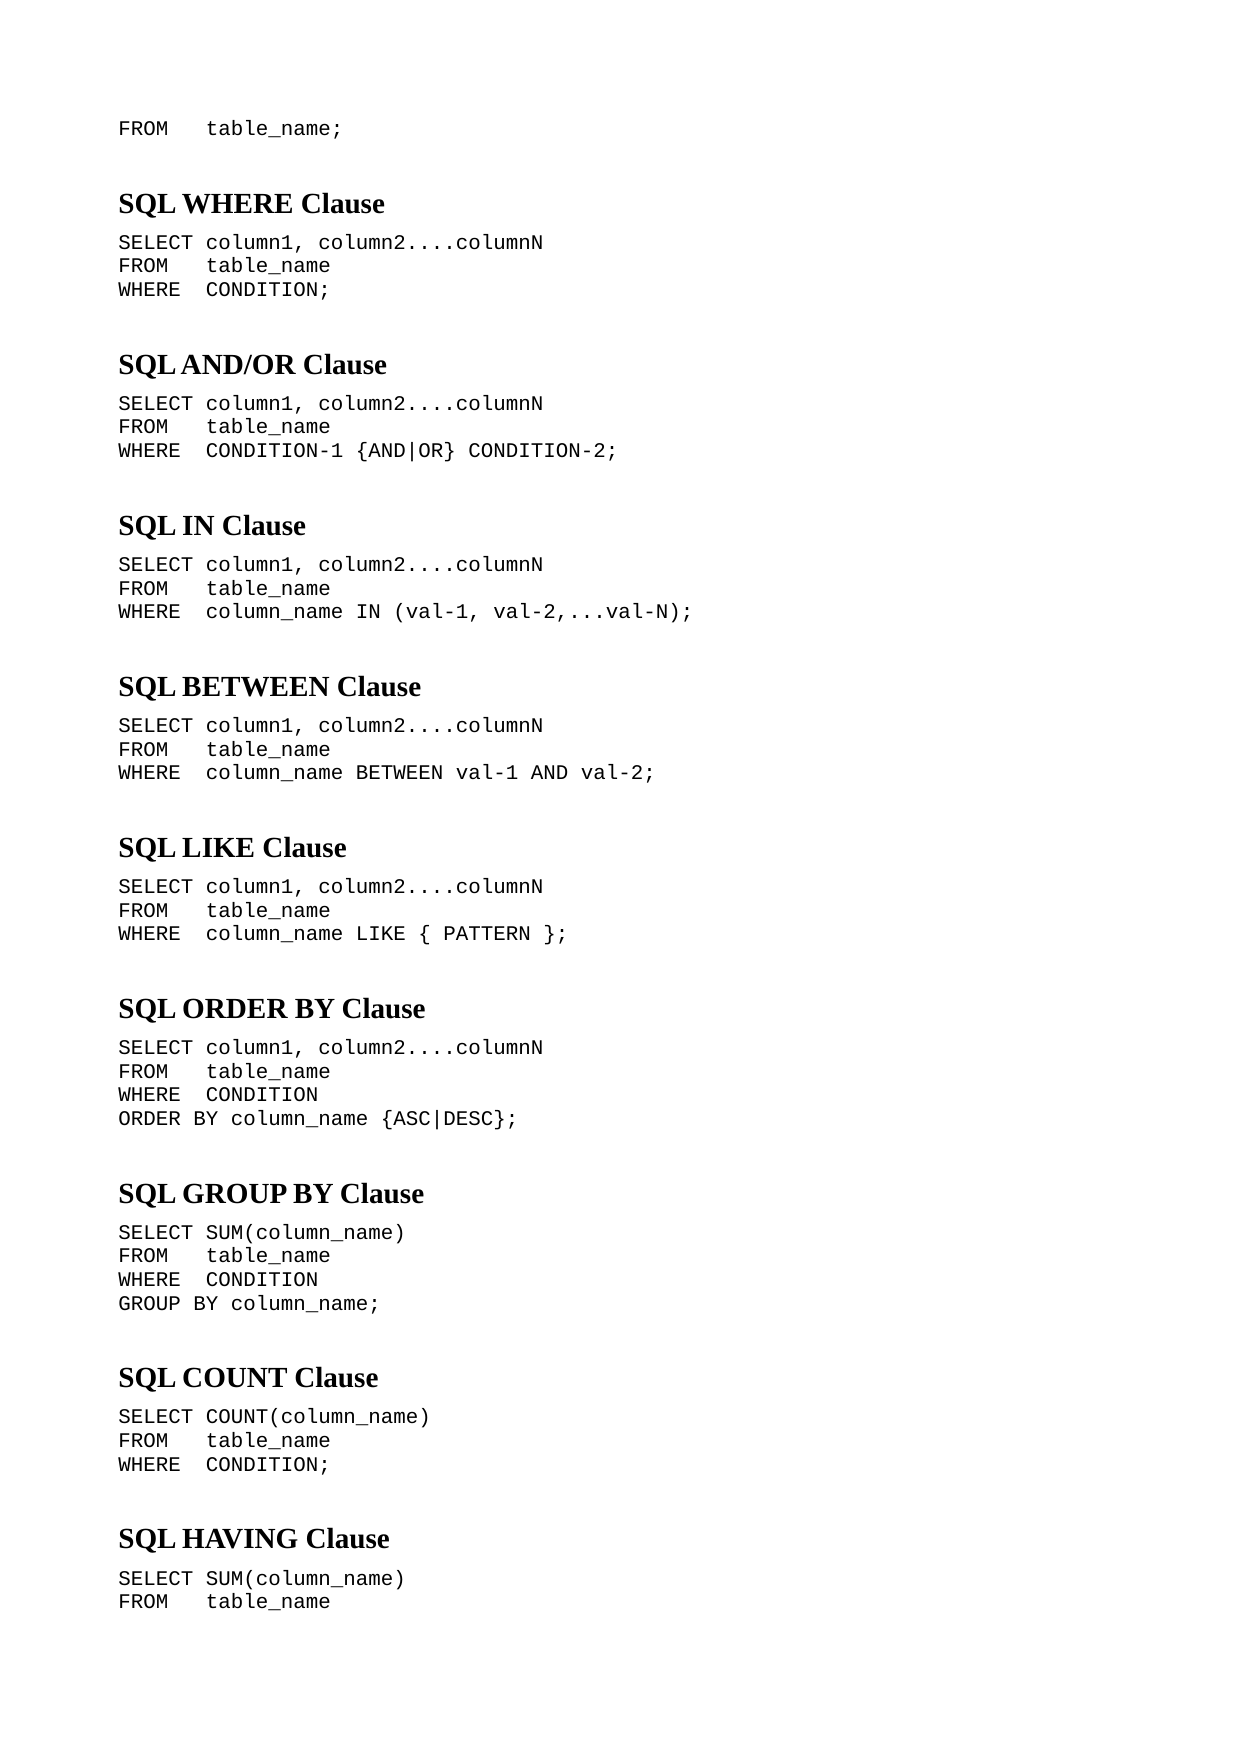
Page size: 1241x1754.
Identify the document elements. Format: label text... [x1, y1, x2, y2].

subtitle SQL HAVING Clause [118, 1521, 1122, 1555]
text WHERE CONDITION; [118, 279, 1122, 303]
text WHERE column_name IN (val-1, val-2,...val-N); [118, 601, 1122, 625]
text WHERE CONDITION; [118, 1454, 1122, 1477]
subtitle SQL LIKE Clause [118, 830, 1122, 863]
text GROUP BY column_name; [118, 1293, 1122, 1316]
subtitle SQL AND/OR Clause [118, 347, 1122, 380]
text FROM table_name [118, 1245, 1122, 1269]
subtitle SQL GROUP BY Clause [118, 1176, 1122, 1209]
text SELECT SUM(column_name) [118, 1567, 1122, 1591]
subtitle SQL WHERE Clause [118, 186, 1122, 219]
text FROM table_name; [118, 118, 1122, 142]
subtitle SQL ORDER BY Clause [118, 991, 1122, 1024]
text SELECT column1, column2....columnN [118, 715, 1122, 739]
text WHERE CONDITION [118, 1269, 1122, 1293]
text FROM table_name [118, 417, 1122, 440]
text FROM table_name [118, 256, 1122, 279]
text FROM table_name [118, 1061, 1122, 1084]
text ORDER BY column_name {ASC|DESC}; [118, 1108, 1122, 1132]
subtitle SQL BETWEEN Clause [118, 669, 1122, 702]
text FROM table_name [118, 578, 1122, 601]
subtitle SQL IN Clause [118, 508, 1122, 541]
text SELECT column1, column2....columnN [118, 554, 1122, 578]
text FROM table_name [118, 739, 1122, 762]
text WHERE column_name LIKE { PATTERN }; [118, 923, 1122, 947]
text FROM table_name [118, 1591, 1122, 1615]
text SELECT COUNT(column_name) [118, 1406, 1122, 1430]
text SELECT column1, column2....columnN [118, 876, 1122, 900]
subtitle SQL COUNT Clause [118, 1360, 1122, 1394]
text FROM table_name [118, 900, 1122, 923]
text WHERE CONDITION-1 {AND|OR} CONDITION-2; [118, 440, 1122, 464]
text SELECT column1, column2....columnN [118, 393, 1122, 417]
text WHERE CONDITION [118, 1084, 1122, 1108]
text SELECT column1, column2....columnN [118, 232, 1122, 256]
text FROM table_name [118, 1430, 1122, 1454]
text SELECT column1, column2....columnN [118, 1037, 1122, 1061]
text WHERE column_name BETWEEN val-1 AND val-2; [118, 762, 1122, 786]
text SELECT SUM(column_name) [118, 1222, 1122, 1245]
